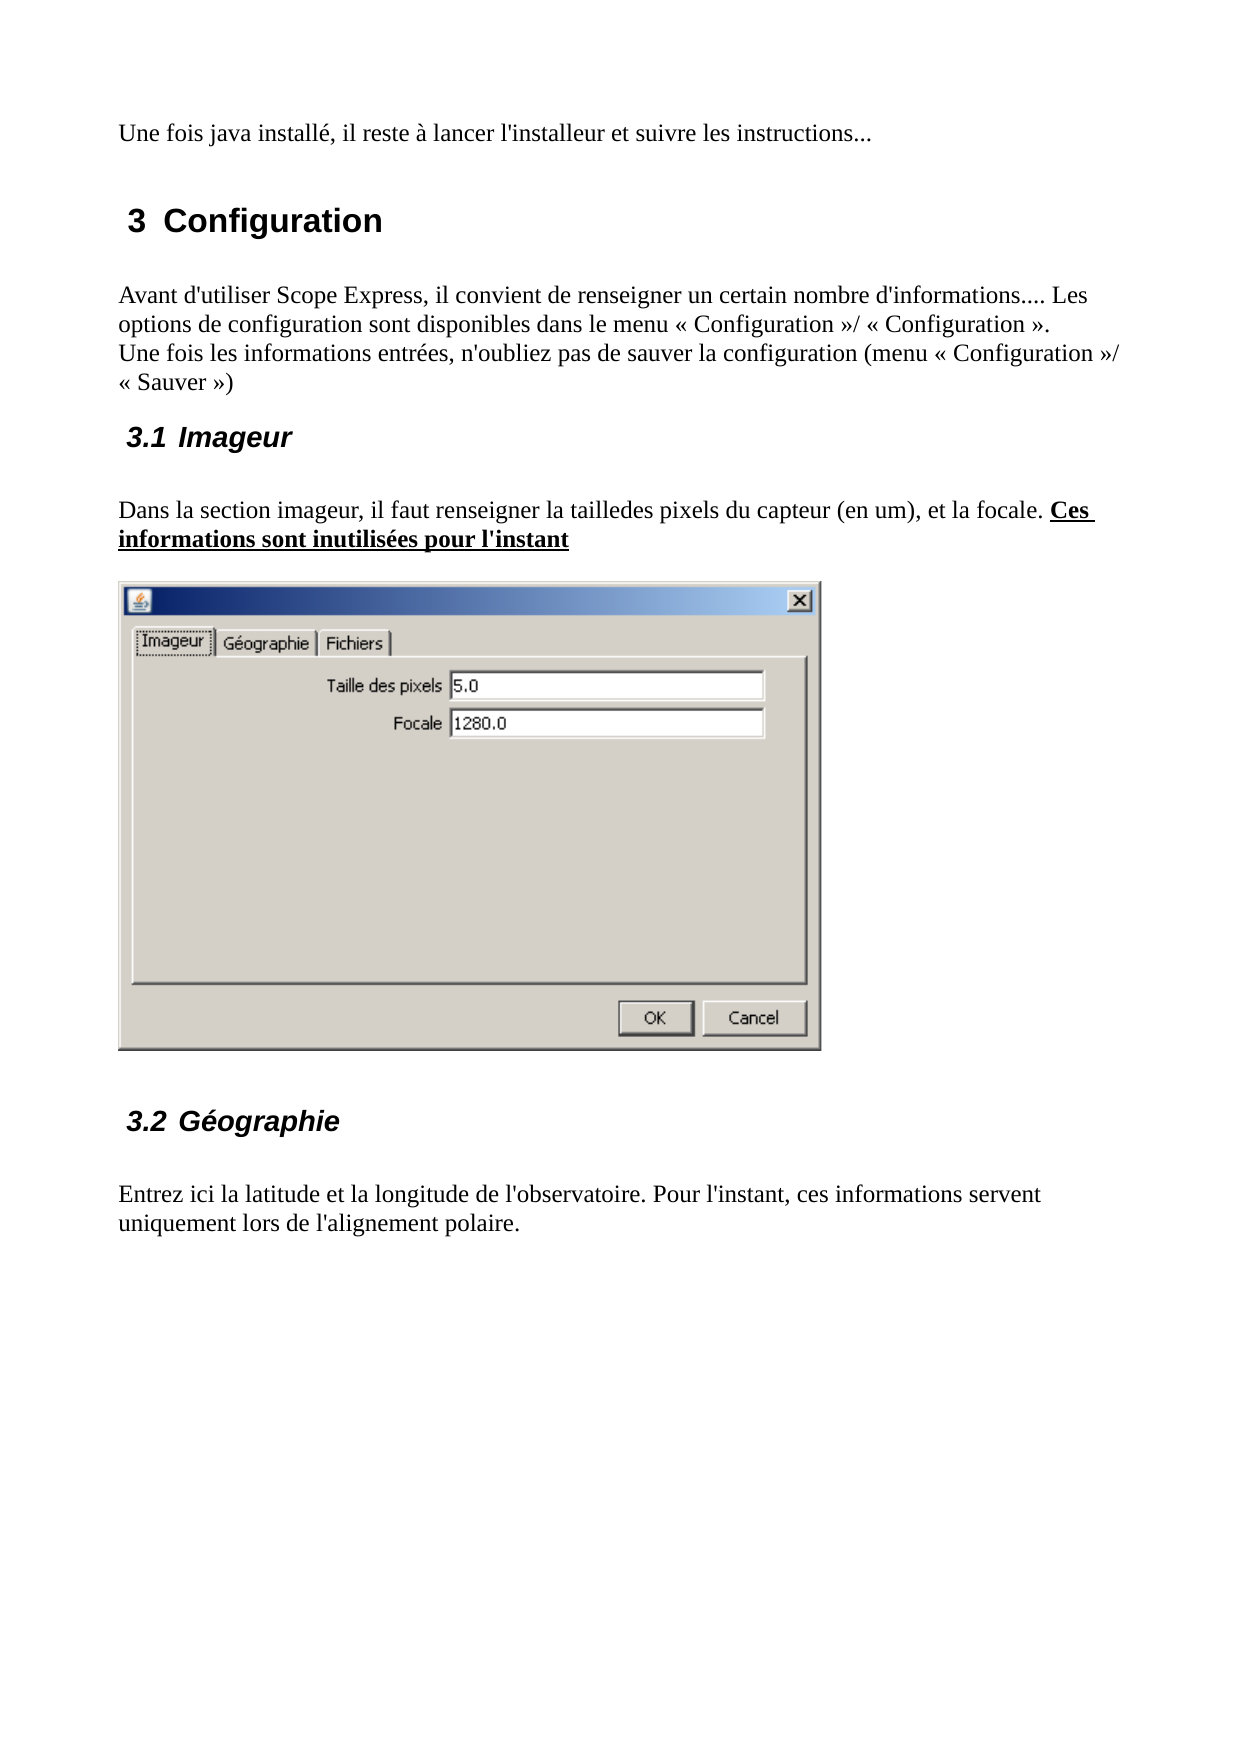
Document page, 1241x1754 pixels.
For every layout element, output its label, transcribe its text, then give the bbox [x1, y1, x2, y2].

picture [118, 581, 822, 1051]
subtitle Géographie [118, 1104, 1122, 1138]
subtitle Imageur [118, 421, 1122, 454]
text Une fois les informations entrées, n'oubliez pas de sauver la configuration (menu « Configuration »/ « Sauver ») [118, 338, 1122, 396]
text Entrez ici la latitude et la longitude de l'observatoire. Pour l'instant, ces informations servent uniquement lors de l'alignement polaire. [118, 1179, 1122, 1236]
text Avant d'utiliser Scope Express, il convient de renseigner un certain nombre d'informations.... Les options de configuration sont disponibles dans le menu « Configuration »/ « Configuration ». [118, 281, 1122, 338]
subtitle Configuration [118, 201, 1122, 239]
text Une fois java installé, il reste à lancer l'installeur et suivre les instructions... [118, 118, 1122, 147]
text Dans la section imageur, il faut renseigner la tailledes pixels du capteur (en um), et la focale. Ces informations sont inutilisées pour l'instant [118, 495, 1122, 553]
